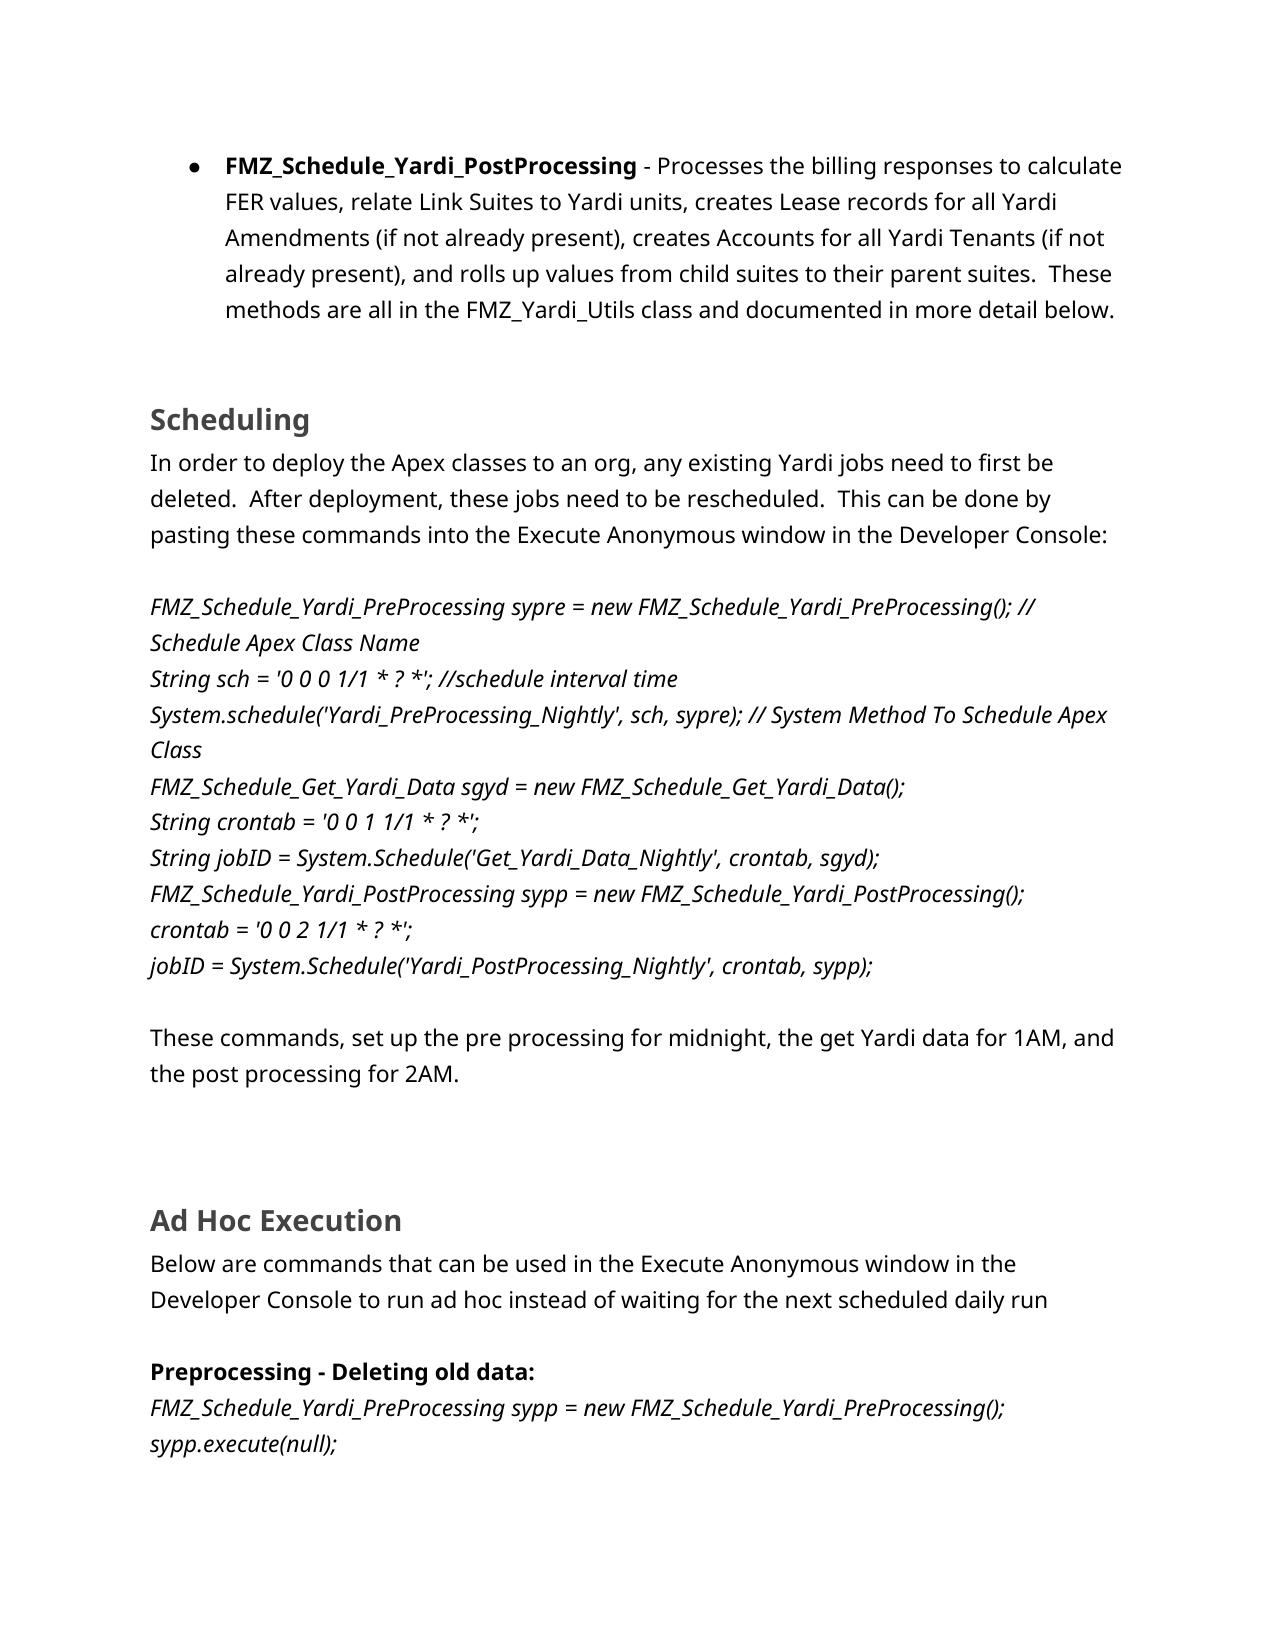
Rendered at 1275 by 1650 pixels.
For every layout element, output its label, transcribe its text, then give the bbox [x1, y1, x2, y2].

subtitle Ad Hoc Execution [150, 1200, 1125, 1240]
text FMZ_Schedule_Yardi_PreProcessing sypp = new FMZ_Schedule_Yardi_PreProcessing(); sypp.execute(null); [150, 1392, 1125, 1459]
text FMZ_Schedule_Yardi_PostProcessing sypp = new FMZ_Schedule_Yardi_PostProcessing(); [150, 878, 1125, 909]
text crontab = '0 0 2 1/1 * ? *'; [150, 914, 1125, 945]
text Below are commands that can be used in the Execute Anonymous window in the Developer Console to run ad hoc instead of waiting for the next scheduled daily run [150, 1248, 1125, 1315]
text System.schedule('Yardi_PreProcessing_Nightly', sch, sypre); // System Method To Schedule Apex Class [150, 698, 1125, 766]
text jobID = System.Schedule('Yardi_PostProcessing_Nightly', crontab, sypp); [150, 950, 1125, 981]
text String sch = '0 0 0 1/1 * ? *'; //schedule interval time [150, 663, 1125, 694]
text These commands, set up the pre processing for midnight, the get Yardi data for 1AM, and the post processing for 2AM. [150, 1022, 1125, 1089]
list FMZ_Schedule_Yardi_PostProcessing - Processes the billing responses to calculate FER values, relate Link Suites to Yardi units, creates Lease records for all Yardi Amendments (if not already present), creates Accounts for all Yardi Tenants (if not already present), and rolls up values from child suites to their parent suites. These methods are all in the FMZ_Yardi_Utils class and documented in more detail below. [187, 150, 1125, 325]
subtitle Scheduling [150, 399, 1125, 439]
text FMZ_Schedule_Get_Yardi_Data sgyd = new FMZ_Schedule_Get_Yardi_Data(); [150, 770, 1125, 802]
text In order to deploy the Apex classes to an org, any existing Yardi jobs need to first be deleted. After deployment, these jobs need to be rescheduled. This can be done by pasting these commands into the Execute Anonymous window in the Developer Console: [150, 447, 1125, 550]
text FMZ_Schedule_Yardi_PreProcessing sypre = new FMZ_Schedule_Yardi_PreProcessing(); // Schedule Apex Class Name [150, 591, 1125, 658]
text Preprocessing - Deleting old data: [150, 1356, 1125, 1387]
text String jobID = System.Schedule('Get_Yardi_Data_Nightly', crontab, sgyd); [150, 842, 1125, 873]
text String crontab = '0 0 1 1/1 * ? *'; [150, 806, 1125, 838]
